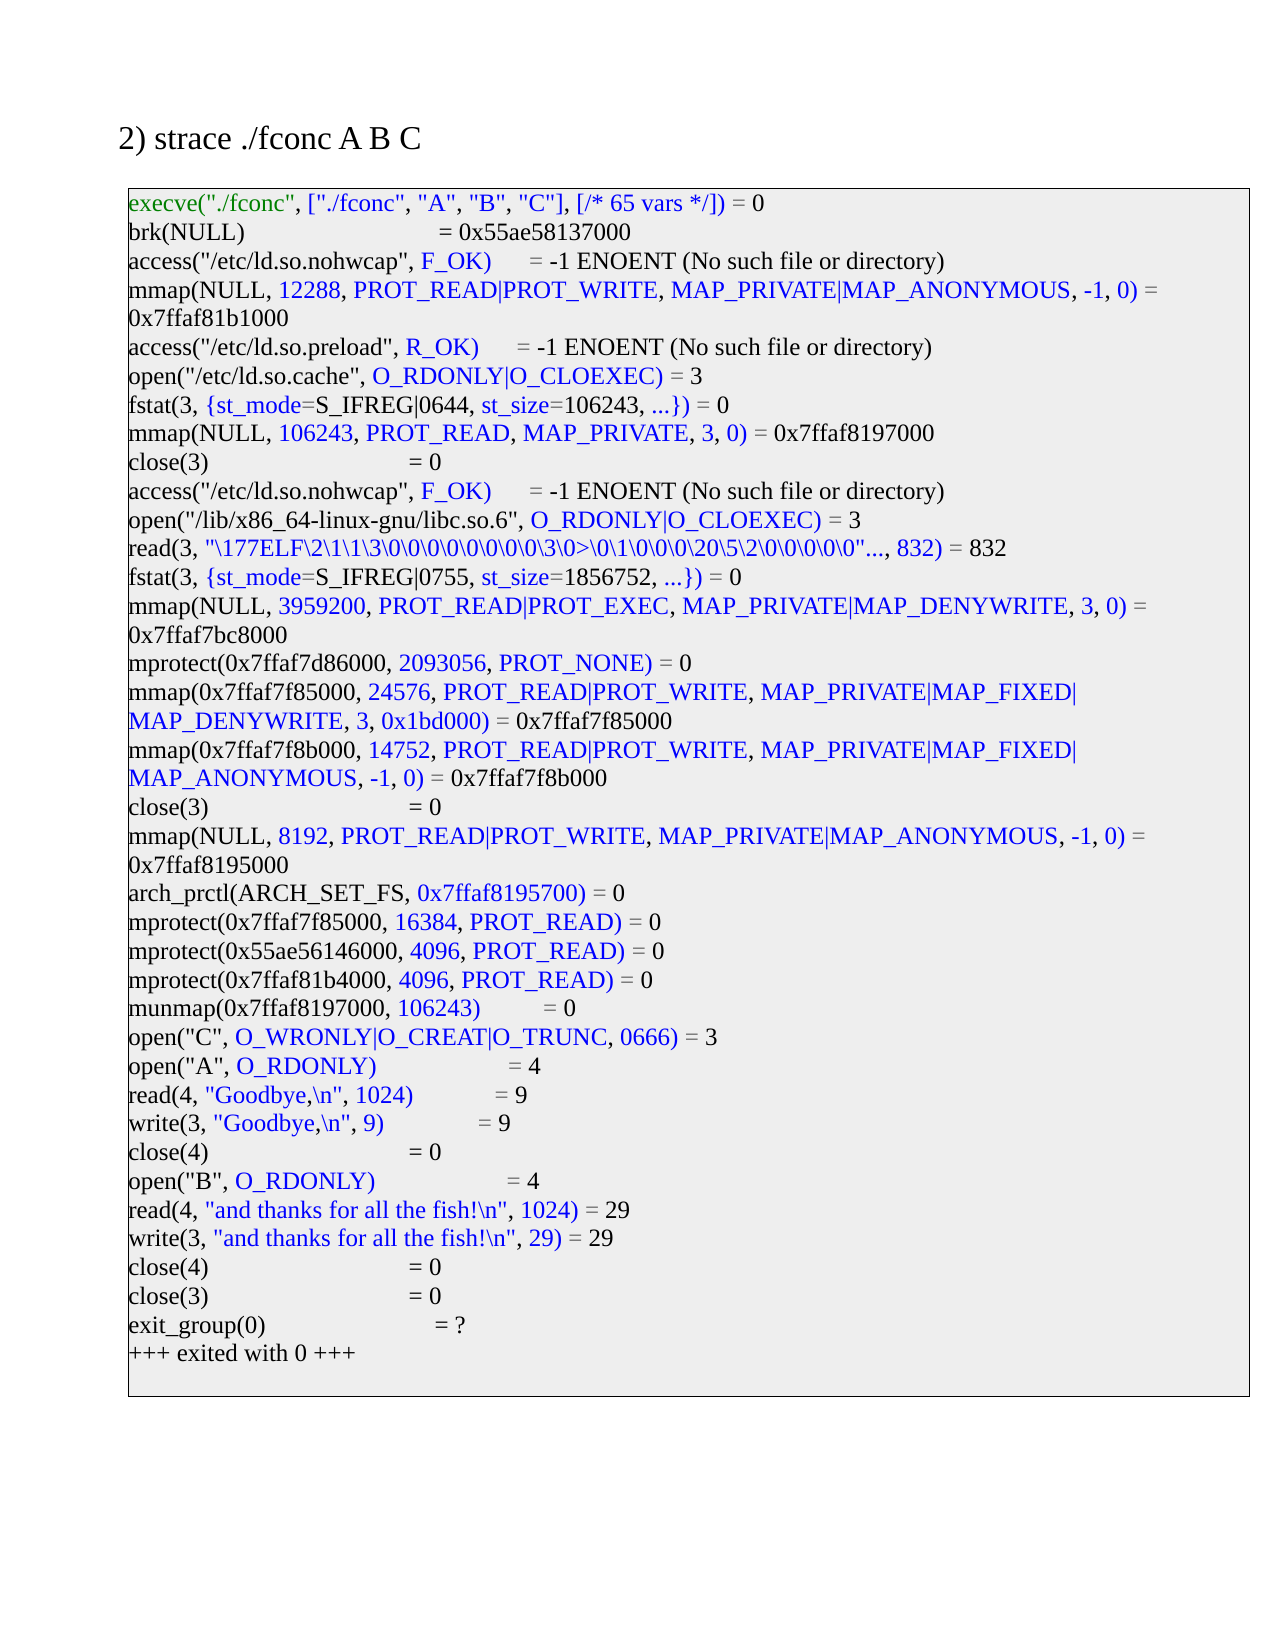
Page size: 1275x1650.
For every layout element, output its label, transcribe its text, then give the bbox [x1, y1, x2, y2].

text 2) strace ./fconc A B C [118, 118, 1157, 156]
